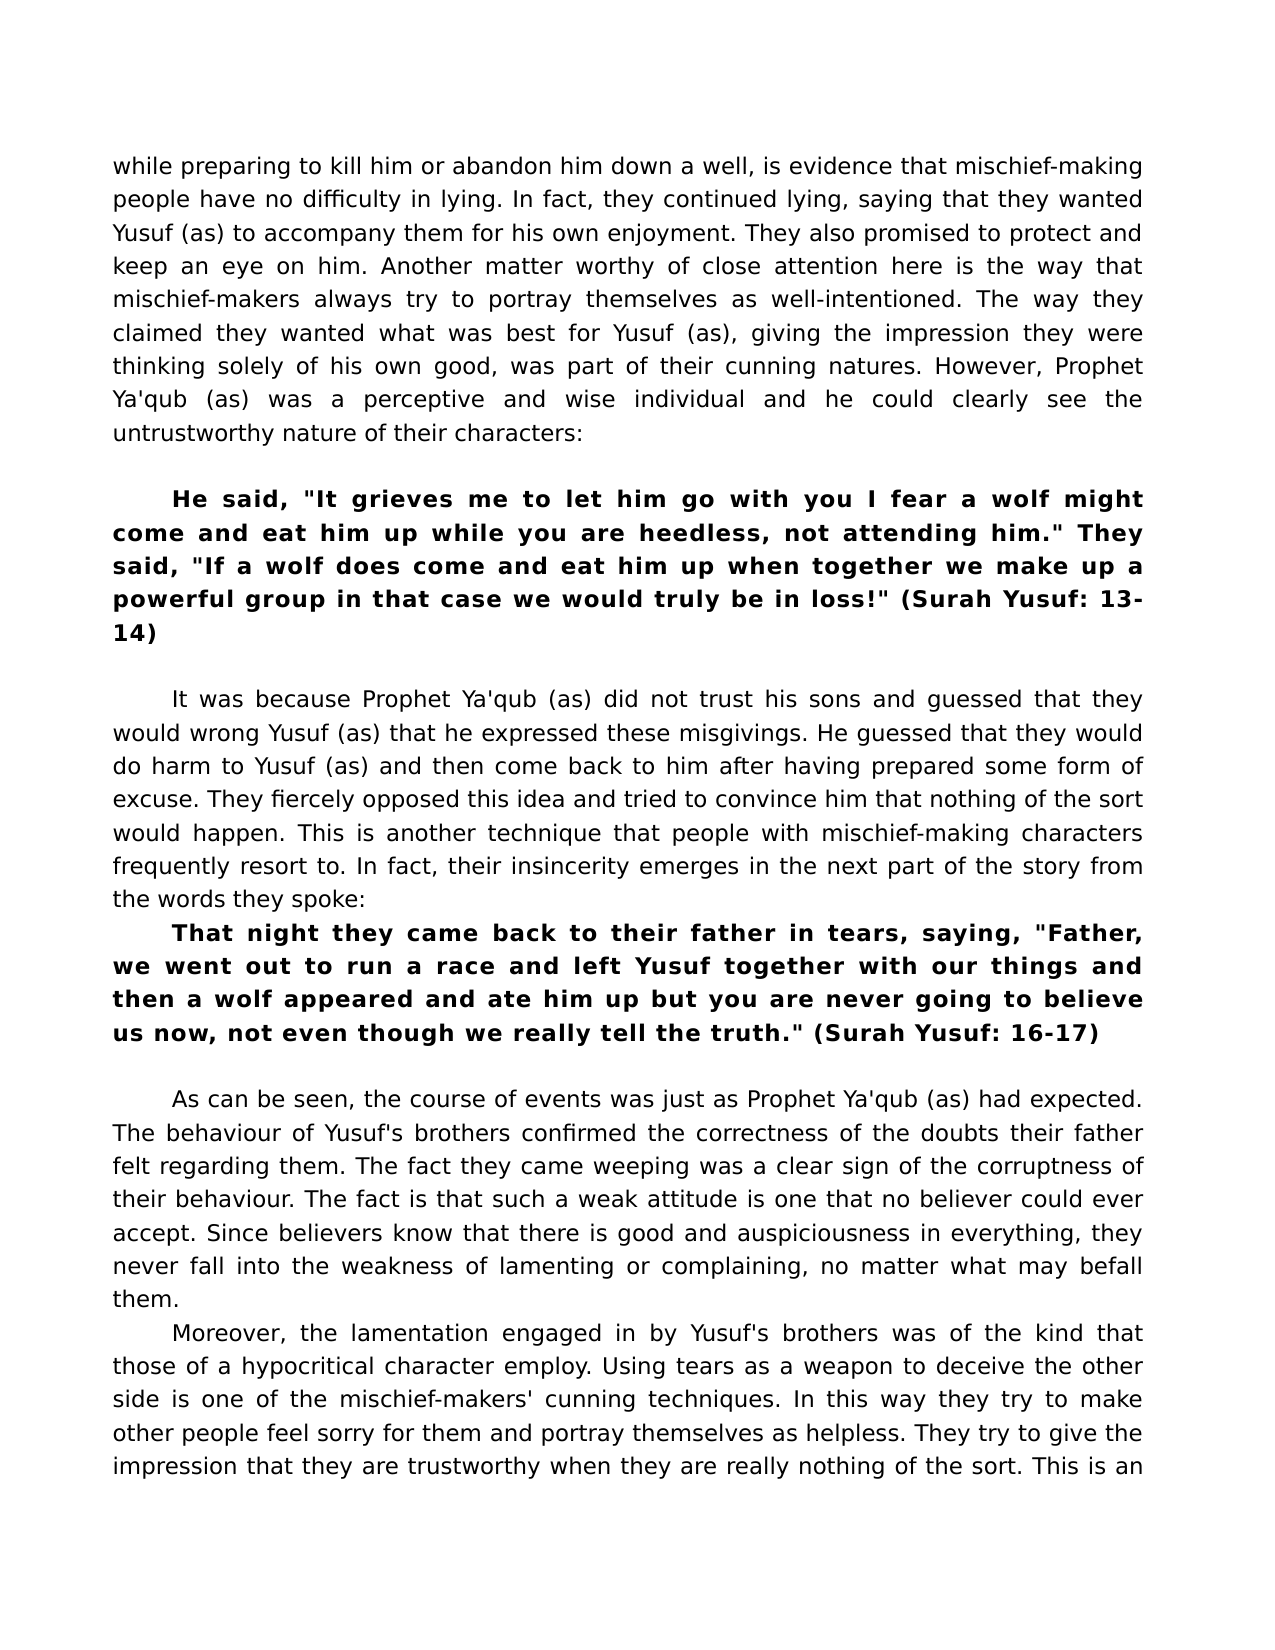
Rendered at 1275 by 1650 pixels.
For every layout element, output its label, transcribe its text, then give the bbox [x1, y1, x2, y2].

text while preparing to kill him or abandon him down a well, is evidence that mischief-making people have no difficulty in lying. In fact, they continued lying, saying that they wanted Yusuf (as) to accompany them for his own enjoyment. They also promised to protect and keep an eye on him. Another matter worthy of close attention here is the way that mischief-makers always try to portray themselves as well-intentioned. The way they claimed they wanted what was best for Yusuf (as), giving the impression they were thinking solely of his own good, was part of their cunning natures. However, Prophet Ya'qub (as) was a perceptive and wise individual and he could clearly see the untrustworthy nature of their characters: [112, 148, 1145, 448]
text He said, "It grieves me to let him go with you I fear a wolf might come and eat him up while you are heedless, not attending him." They said, "If a wolf does come and eat him up when together we make up a powerful group in that case we would truly be in loss!" (Surah Yusuf: 13-14) [112, 481, 1145, 648]
text It was because Prophet Ya'qub (as) did not trust his sons and guessed that they would wrong Yusuf (as) that he expressed these misgivings. He guessed that they would do harm to Yusuf (as) and then come back to him after having prepared some form of excuse. They fiercely opposed this idea and tried to convince him that nothing of the sort would happen. This is another technique that people with mischief-making characters frequently resort to. In fact, their insincerity emerges in the next part of the story from the words they spoke: [112, 681, 1145, 914]
text As can be seen, the course of events was just as Prophet Ya'qub (as) had expected. The behaviour of Yusuf's brothers confirmed the correctness of the doubts their father felt regarding them. The fact they came weeping was a clear sign of the corruptness of their behaviour. The fact is that such a weak attitude is one that no believer could ever accept. Since believers know that there is good and auspiciousness in everything, they never fall into the weakness of lamenting or complaining, no matter what may befall them. [112, 1081, 1145, 1314]
text That night they came back to their father in tears, saying, "Father, we went out to run a race and left Yusuf together with our things and then a wolf appeared and ate him up but you are never going to believe us now, not even though we really tell the truth." (Surah Yusuf: 16-17) [112, 914, 1145, 1048]
text Moreover, the lamentation engaged in by Yusuf's brothers was of the kind that those of a hypocritical character employ. Using tears as a weapon to deceive the other side is one of the mischief-makers' cunning techniques. In this way they try to make other people feel sorry for them and portray themselves as helpless. They try to give the impression that they are trustworthy when they are really nothing of the sort. This is an [112, 1314, 1145, 1481]
